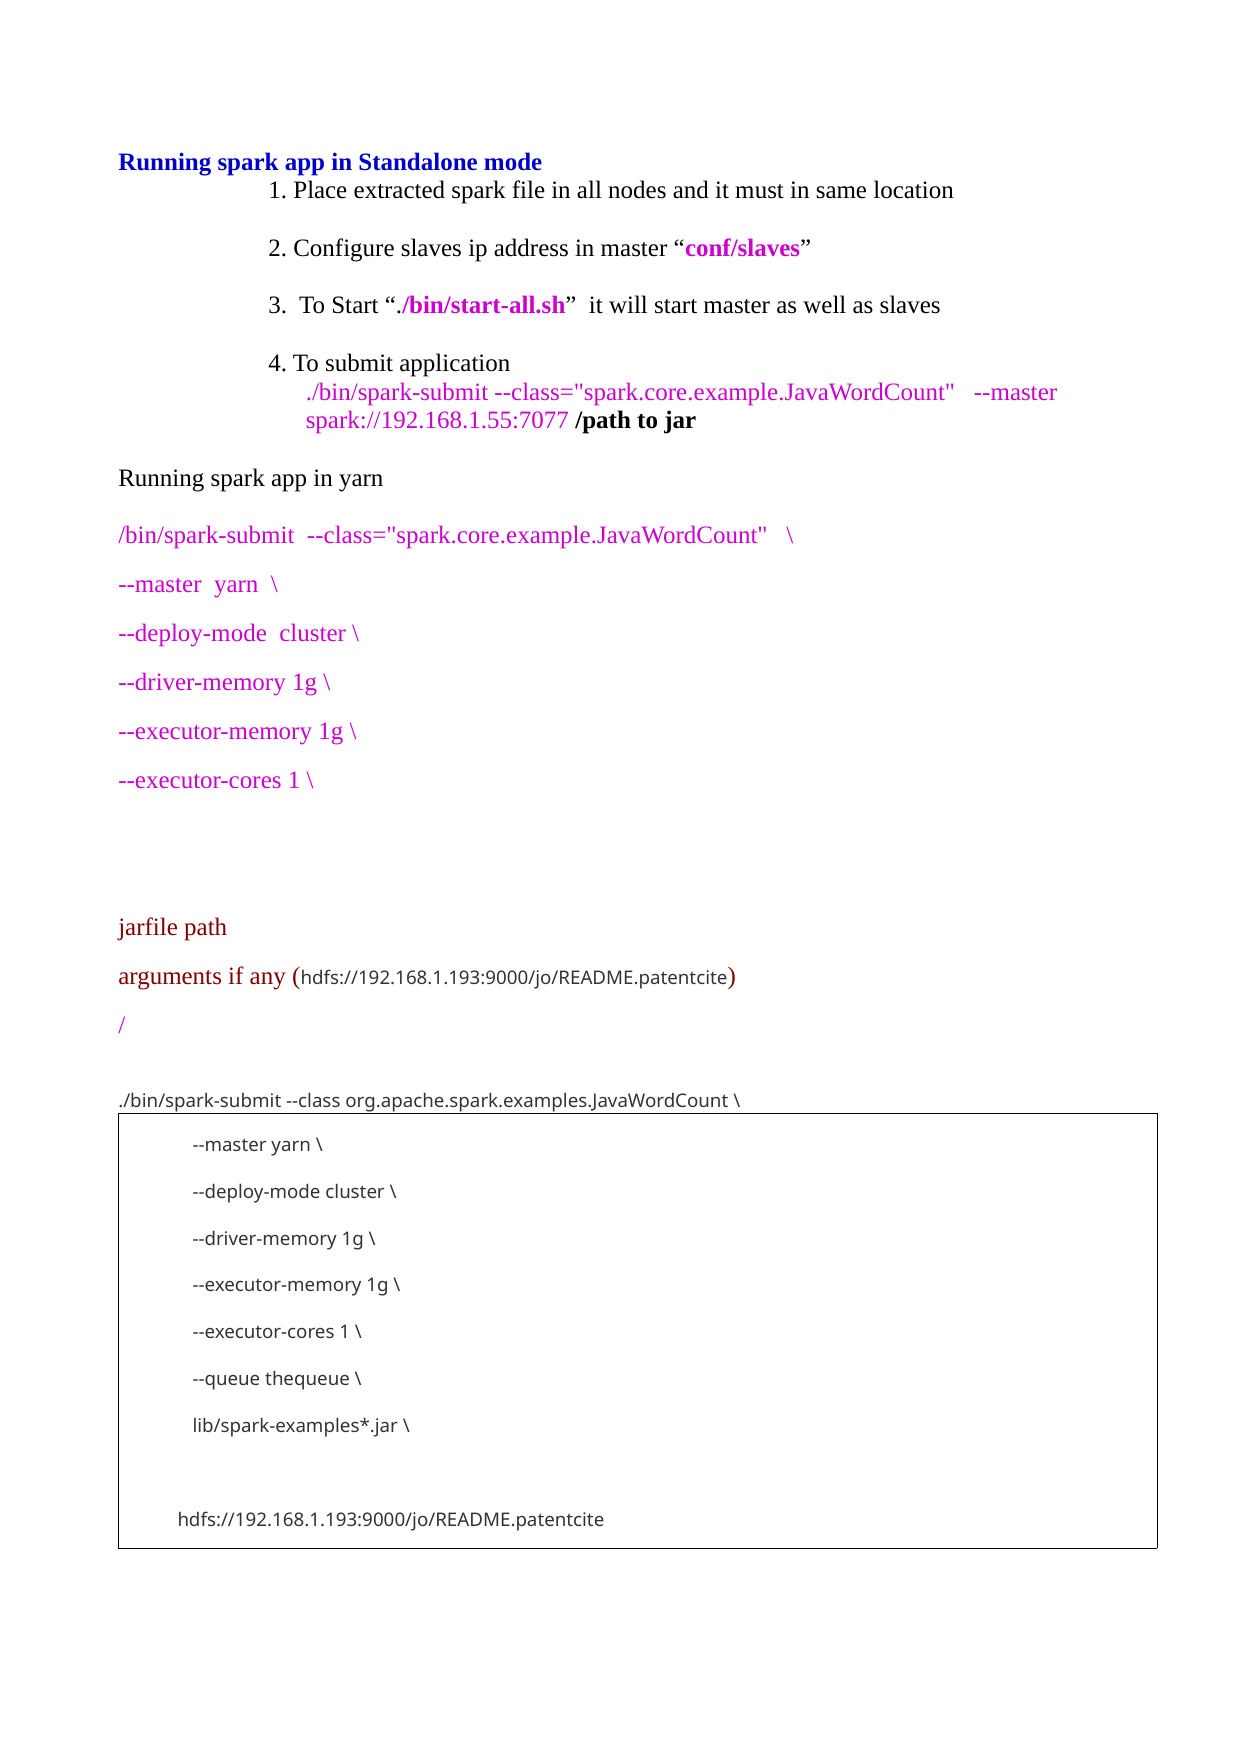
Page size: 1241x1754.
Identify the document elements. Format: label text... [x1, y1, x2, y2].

text Running spark app in yarn [118, 463, 1157, 492]
text --executor-cores 1 \ [118, 766, 1157, 794]
text ./bin/spark-submit --class="spark.core.example.JavaWordCount" --master spark://192.168.1.55:7077 /path to jar [118, 377, 1157, 434]
text --deploy-mode cluster \ [119, 1160, 1157, 1206]
text --driver-memory 1g \ [118, 667, 1157, 696]
text ./bin/spark-submit --class org.apache.spark.examples.JavaWordCount \ [118, 1088, 1157, 1113]
text Running spark app in Standalone mode [118, 147, 1157, 176]
text --master yarn \ [119, 1114, 1157, 1159]
text 4. To submit application [118, 348, 1157, 377]
text --master yarn \ [118, 569, 1157, 598]
text --driver-memory 1g \ [119, 1207, 1157, 1252]
text jarfile path [118, 912, 1157, 941]
text --executor-cores 1 \ [119, 1301, 1157, 1346]
text lib/spark-examples*.jar \ [119, 1394, 1157, 1440]
text --deploy-mode cluster \ [118, 618, 1157, 647]
text --queue thequeue \ [119, 1348, 1157, 1393]
text --executor-memory 1g \ [118, 716, 1157, 745]
text /bin/spark-submit --class="spark.core.example.JavaWordCount" \ [118, 520, 1157, 549]
text 1. Place extracted spark file in all nodes and it must in same location [118, 176, 1157, 204]
text 3. To Start “./bin/start-all.sh” it will start master as well as slaves [118, 291, 1157, 319]
text hdfs://192.168.1.193:9000/jo/README.patentcite [119, 1488, 1157, 1548]
text 2. Configure slaves ip address in master “conf/slaves” [118, 233, 1157, 262]
text --executor-memory 1g \ [119, 1254, 1157, 1299]
text arguments if any (hdfs://192.168.1.193:9000/jo/README.patentcite) [118, 961, 1157, 990]
text / [118, 1010, 1157, 1039]
